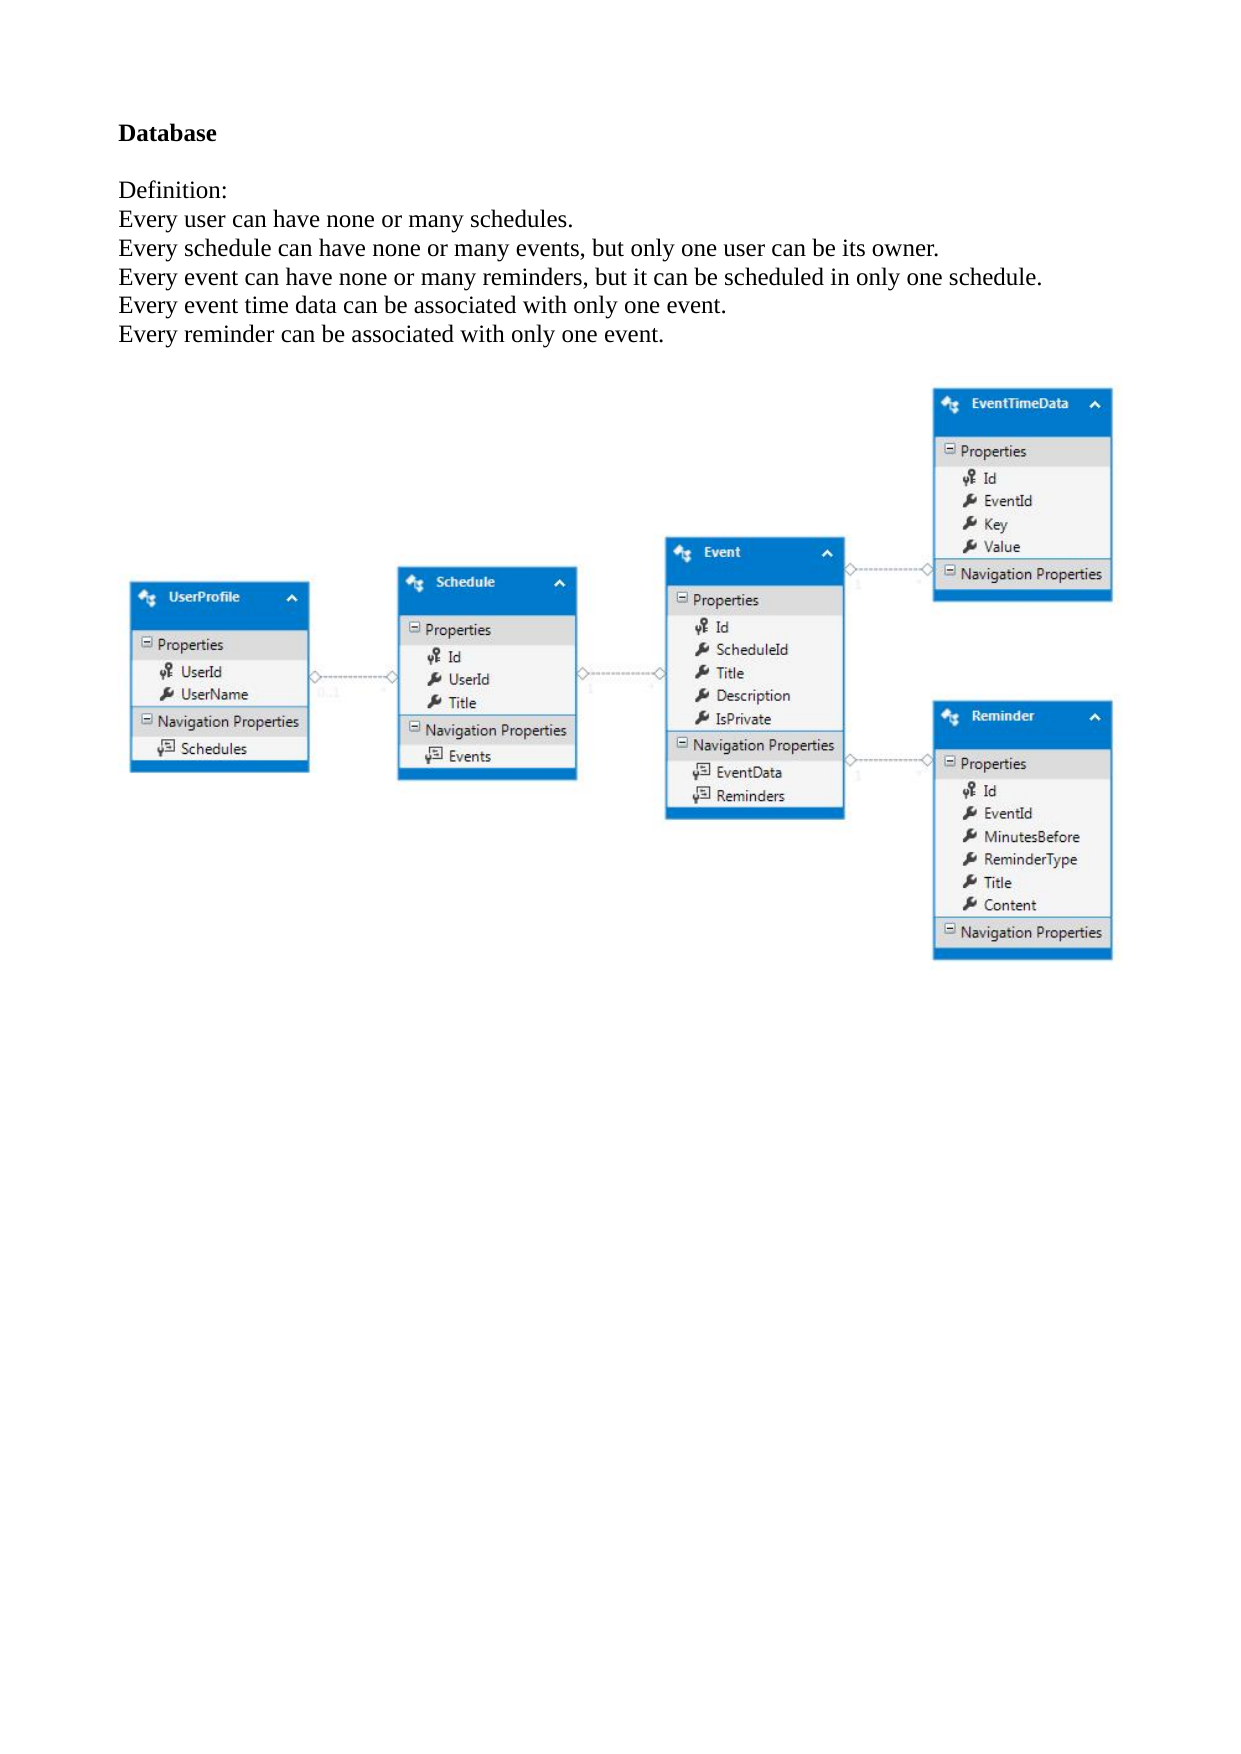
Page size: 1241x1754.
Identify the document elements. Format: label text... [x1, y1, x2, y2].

text Every reminder can be associated with only one event. [118, 319, 1122, 348]
text Every user can have none or many schedules. [118, 204, 1122, 233]
picture [118, 376, 1123, 970]
text Every event time data can be associated with only one event. [118, 291, 1122, 319]
text Every schedule can have none or many events, but only one user can be its owner. [118, 233, 1122, 262]
text Database [118, 118, 1122, 147]
text Definition: [118, 176, 1122, 204]
text Every event can have none or many reminders, but it can be scheduled in only one schedule. [118, 262, 1122, 291]
